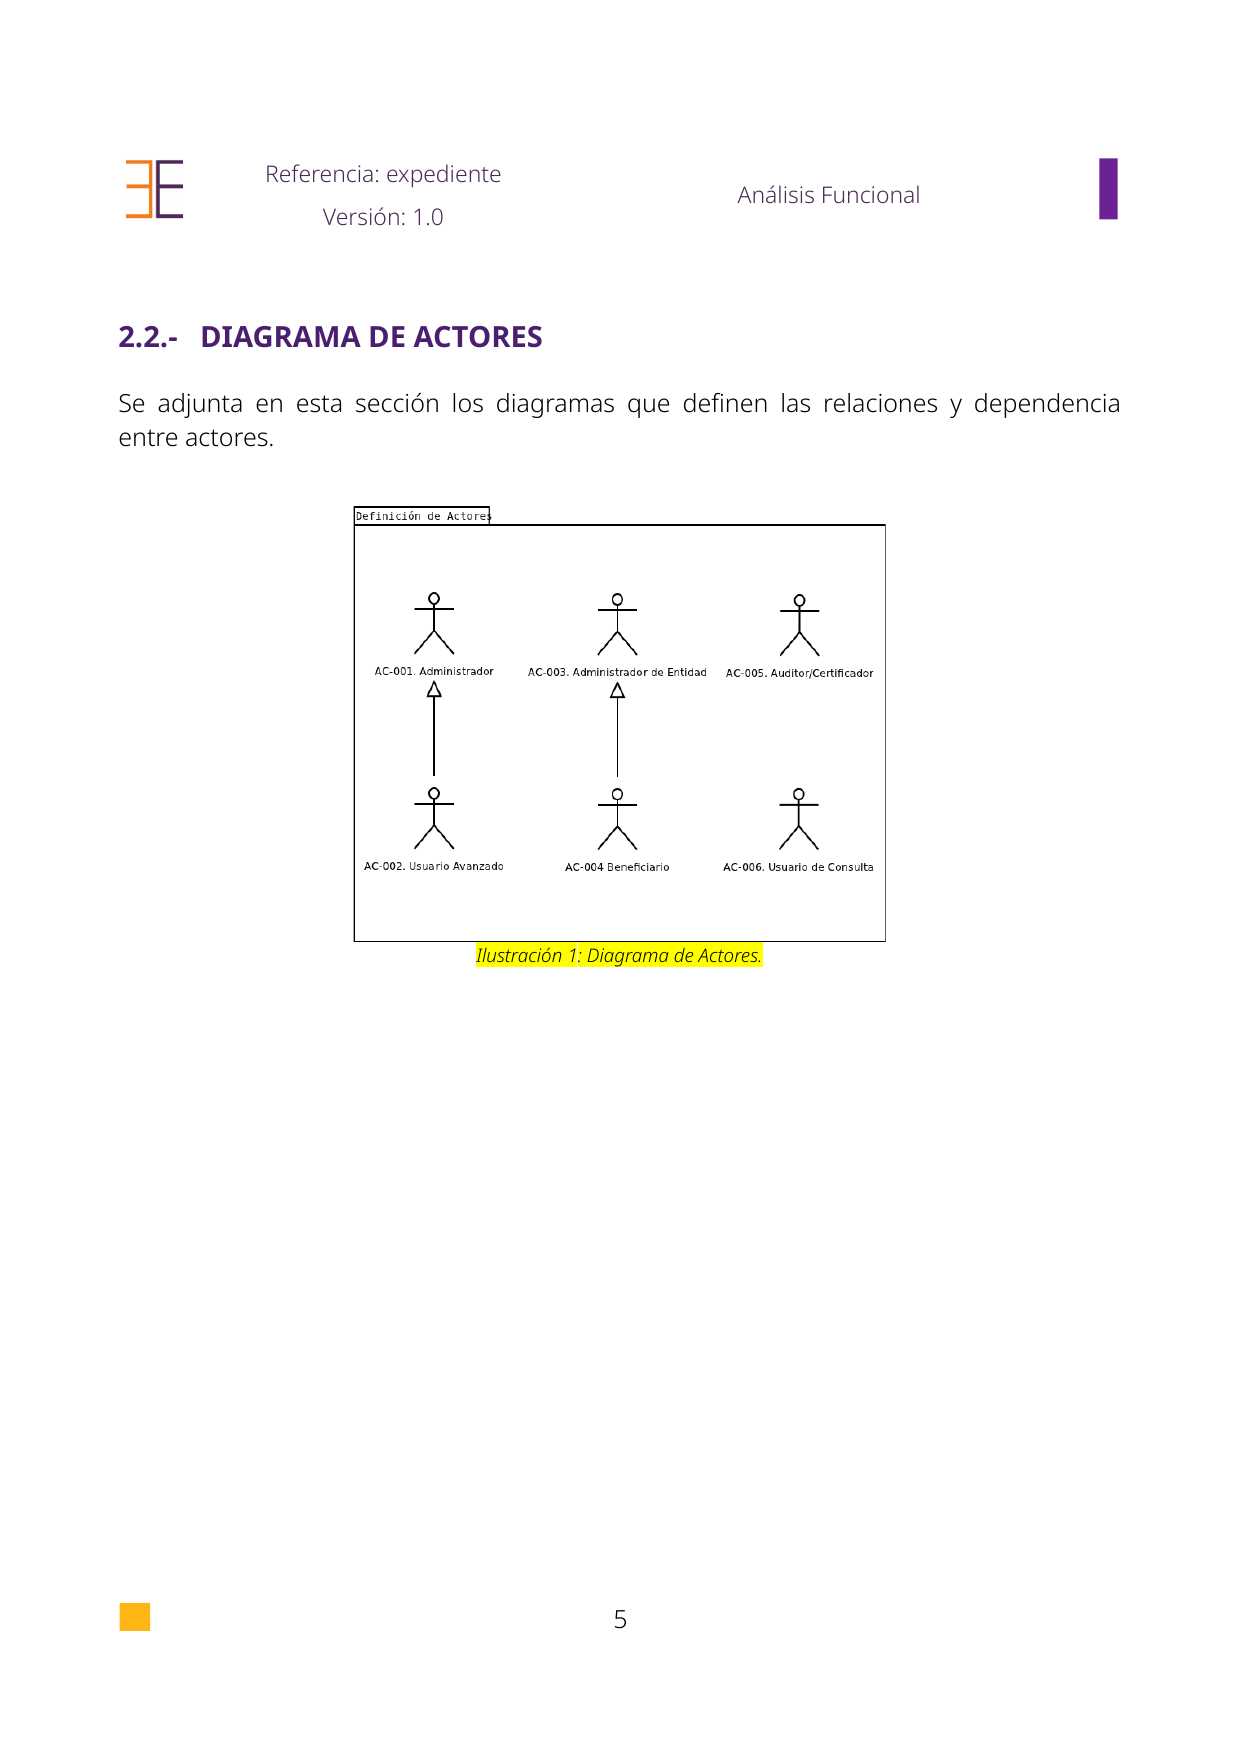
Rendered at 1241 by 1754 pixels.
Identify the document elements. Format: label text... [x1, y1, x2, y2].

text Ilustración 1: Diagrama de Actores. [353, 942, 885, 967]
text Se adjunta en esta sección los diagramas que definen las relaciones y dependencia entre actores. [118, 386, 1122, 454]
subtitle Diagrama de Actores [118, 316, 1122, 356]
picture [353, 506, 886, 942]
picture [125, 159, 184, 219]
